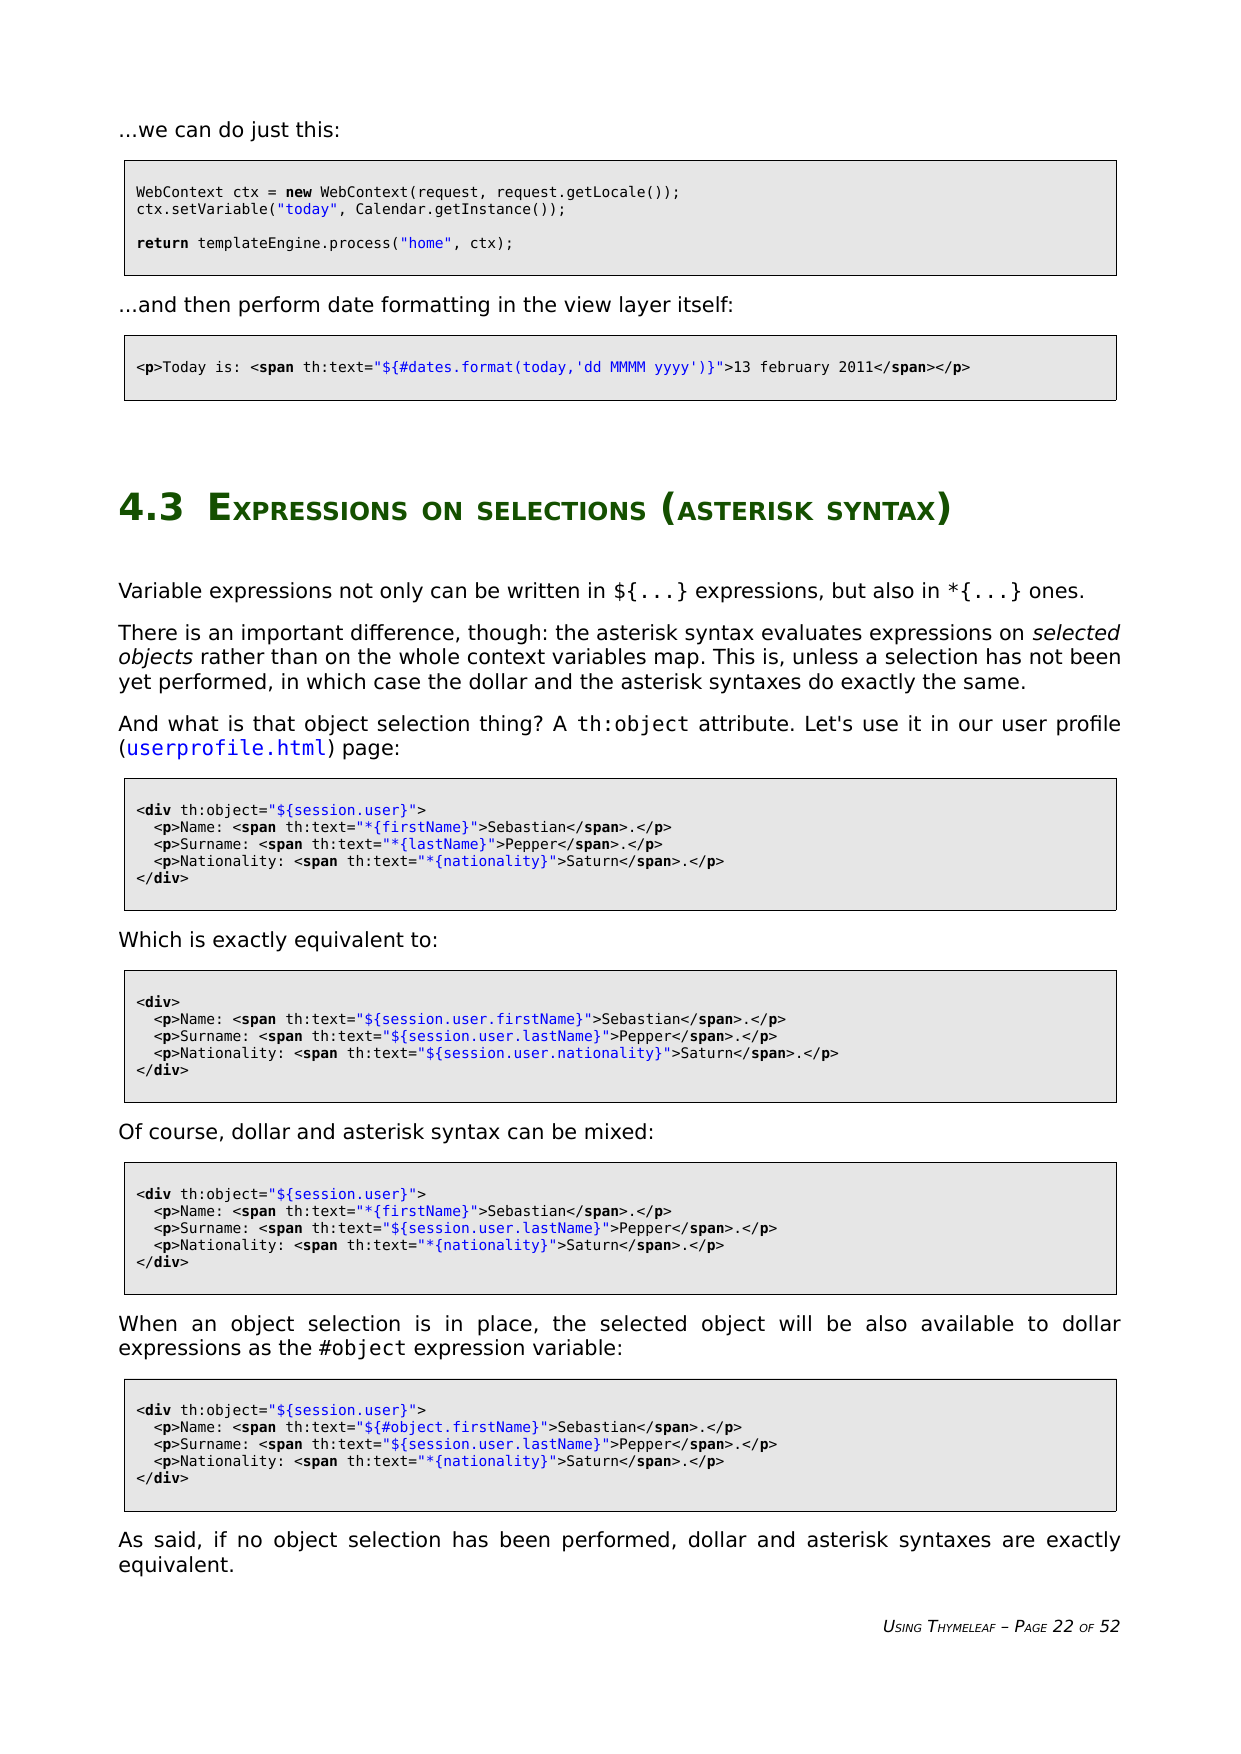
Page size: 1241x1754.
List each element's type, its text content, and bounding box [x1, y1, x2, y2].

text ...we can do just this: [118, 118, 1122, 142]
text When an object selection is in place, the selected object will be also available to dollar expressions as the #object expression variable: [118, 1312, 1122, 1361]
text ...and then perform date formatting in the view layer itself: [118, 293, 1122, 317]
text And what is that object selection thing? A th:object attribute. Let's use it in our user profile (userprofile.html) page: [118, 712, 1122, 760]
text Of course, dollar and asterisk syntax can be mixed: [118, 1120, 1122, 1144]
text Which is exactly equivalent to: [118, 928, 1122, 952]
text As said, if no object selection has been performed, dollar and asterisk syntaxes are exactly equivalent. [118, 1528, 1122, 1577]
text <div th:object="${session.user}"> <p>Name: <span th:text="${#object.firstName}">Sebastian</span>.</p> <p>Surname: <span th:text="${session.user.lastName}">Pepper</span>.</p> <p>Nationality: <span th:text="*{nationality}">Saturn</span>.</p> </div> [125, 1380, 1116, 1511]
text <div th:object="${session.user}"> <p>Name: <span th:text="*{firstName}">Sebastian</span>.</p> <p>Surname: <span th:text="*{lastName}">Pepper</span>.</p> <p>Nationality: <span th:text="*{nationality}">Saturn</span>.</p> </div> [125, 779, 1116, 910]
subtitle Expressions on selections (asterisk syntax) [118, 485, 1122, 529]
text <div> <p>Name: <span th:text="${session.user.firstName}">Sebastian</span>.</p> <p>Surname: <span th:text="${session.user.lastName}">Pepper</span>.</p> <p>Nationality: <span th:text="${session.user.nationality}">Saturn</span>.</p> </div> [125, 971, 1116, 1102]
text Variable expressions not only can be written in ${...} expressions, but also in *{...} ones. [118, 579, 1122, 603]
text <div th:object="${session.user}"> <p>Name: <span th:text="*{firstName}">Sebastian</span>.</p> <p>Surname: <span th:text="${session.user.lastName}">Pepper</span>.</p> <p>Nationality: <span th:text="*{nationality}">Saturn</span>.</p> </div> [125, 1163, 1116, 1294]
text WebContext ctx = new WebContext(request, request.getLocale()); ctx.setVariable("today", Calendar.getInstance()); return templateEngine.process("home", ctx); [125, 161, 1116, 275]
text <p>Today is: <span th:text="${#dates.format(today,'dd MMMM yyyy')}">13 february 2011</span></p> [125, 336, 1116, 400]
text There is an important difference, though: the asterisk syntax evaluates expressions on selected objects rather than on the whole context variables map. This is, unless a selection has not been yet performed, in which case the dollar and the asterisk syntaxes do exactly the same. [118, 621, 1122, 694]
